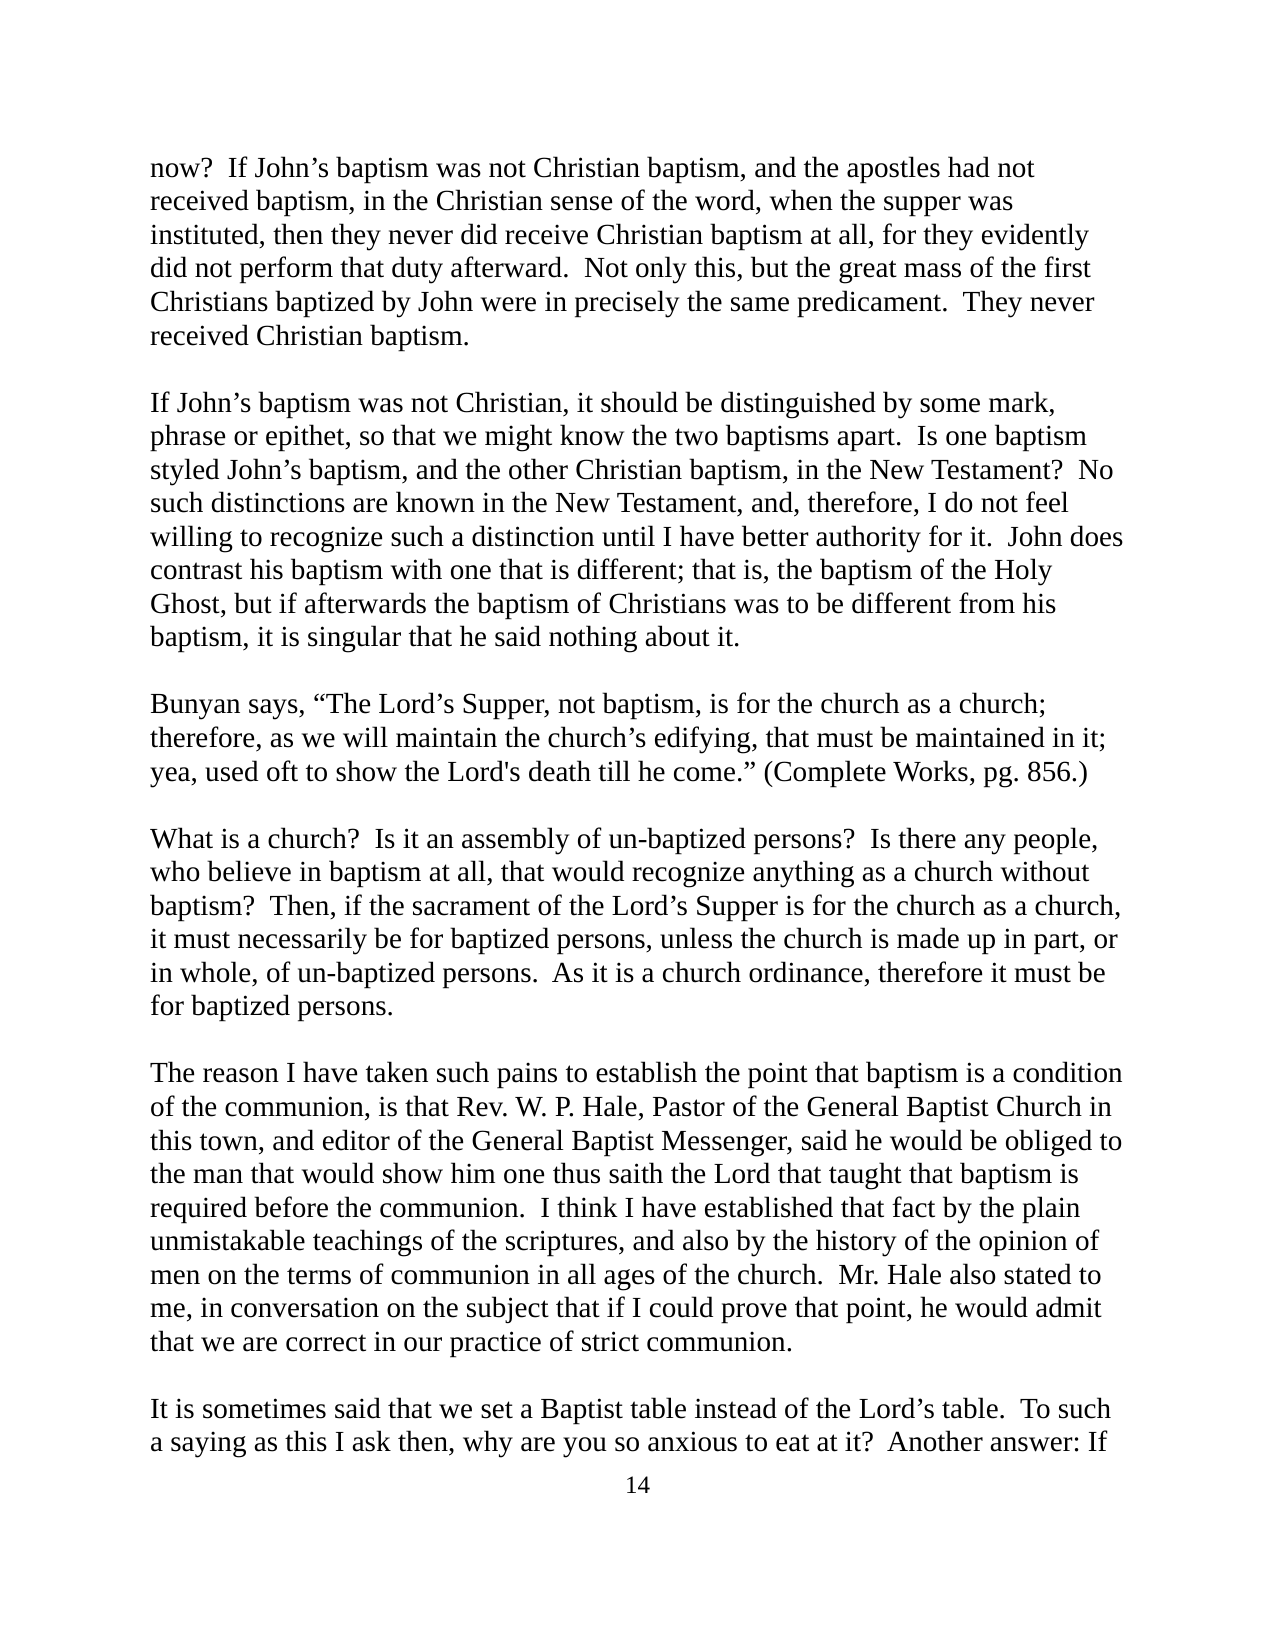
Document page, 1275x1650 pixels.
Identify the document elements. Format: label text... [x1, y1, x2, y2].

text It is sometimes said that we set a Baptist table instead of the Lord’s table. To such a saying as this I ask then, why are you so anxious to eat at it? Another answer: If [150, 1391, 1125, 1458]
text If John’s baptism was not Christian, it should be distinguished by some mark, phrase or epithet, so that we might know the two baptisms apart. Is one baptism styled John’s baptism, and the other Christian baptism, in the New Testament? No such distinctions are known in the New Testament, and, therefore, I do not feel willing to recognize such a distinction until I have better authority for it. John does contrast his baptism with one that is different; that is, the baptism of the Holy Ghost, but if afterwards the baptism of Christians was to be different from his baptism, it is singular that he said nothing about it. [150, 385, 1125, 653]
text The reason I have taken such pains to establish the point that baptism is a condition of the communion, is that Rev. W. P. Hale, Pastor of the General Baptist Church in this town, and editor of the General Baptist Messenger, said he would be obliged to the man that would show him one thus saith the Lord that taught that baptism is required before the communion. I think I have established that fact by the plain unmistakable teachings of the scriptures, and also by the history of the opinion of men on the terms of communion in all ages of the church. Mr. Hale also stated to me, in conversation on the subject that if I could prove that point, he would admit that we are correct in our practice of strict communion. [150, 1056, 1125, 1357]
text Bunyan says, “The Lord’s Supper, not baptism, is for the church as a church; therefore, as we will maintain the church’s edifying, that must be maintained in it; yea, used oft to show the Lord's death till he come.” (Complete Works, pg. 856.) [150, 687, 1125, 787]
text What is a church? Is it an assembly of un-baptized persons? Is there any people, who believe in baptism at all, that would recognize anything as a church without baptism? Then, if the sacrament of the Lord’s Supper is for the church as a church, it must necessarily be for baptized persons, unless the church is made up in part, or in whole, of un-baptized persons. As it is a church ordinance, therefore it must be for baptized persons. [150, 821, 1125, 1022]
text now? If John’s baptism was not Christian baptism, and the apostles had not received baptism, in the Christian sense of the word, when the supper was instituted, then they never did receive Christian baptism at all, for they evidently did not perform that duty afterward. Not only this, but the great mass of the first Christians baptized by John were in precisely the same predicament. They never received Christian baptism. [150, 150, 1125, 351]
